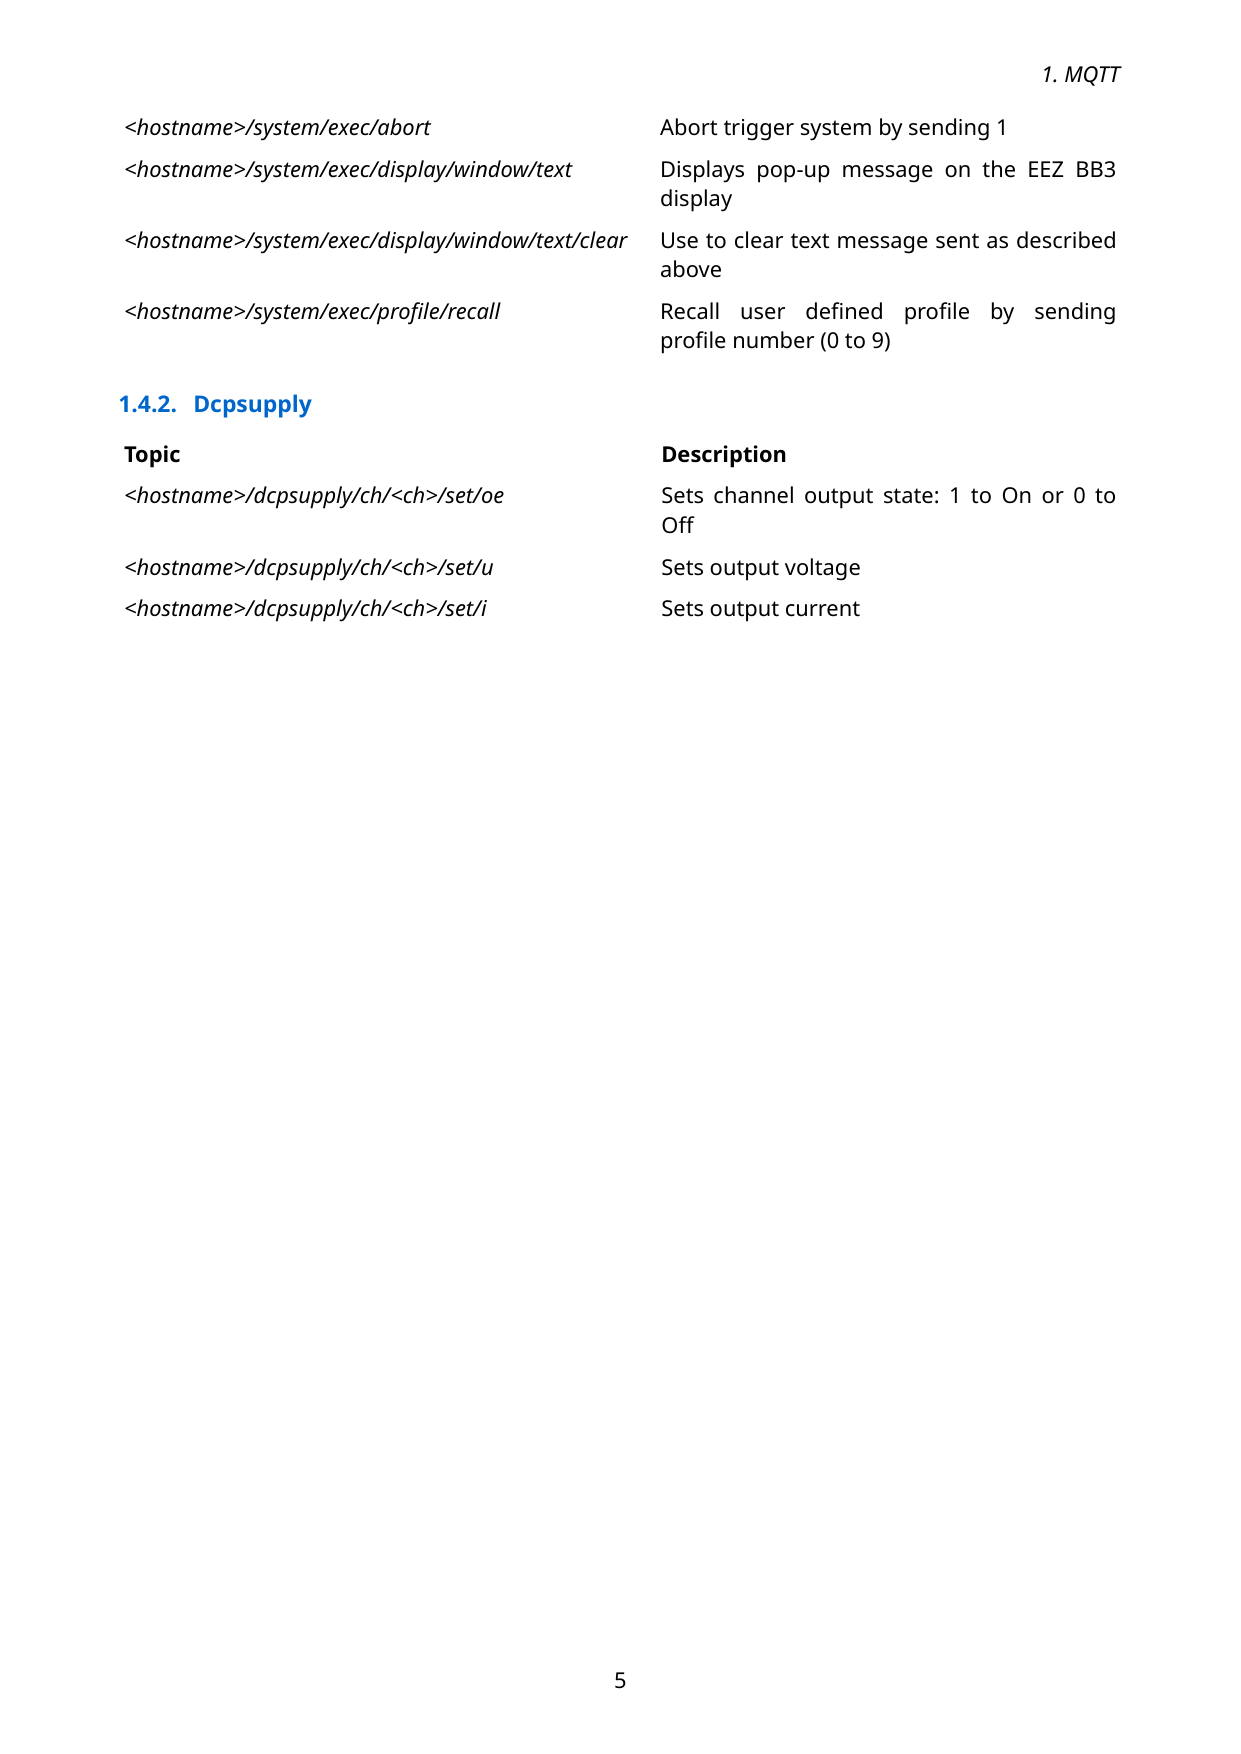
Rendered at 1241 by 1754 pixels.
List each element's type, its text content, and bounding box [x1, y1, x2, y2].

table_cell <hostname>/system/exec/abort [118, 107, 654, 148]
table_cell Sets output current [655, 587, 1123, 628]
table_cell <hostname>/dcpsupply/ch/<ch>/set/oe [118, 475, 655, 546]
table_cell <hostname>/system/exec/display/window/text [118, 148, 654, 219]
table_cell Use to clear text message sent as described above [654, 219, 1123, 290]
table_cell <hostname>/system/exec/profile/recall [118, 290, 654, 361]
table_header Description [655, 434, 1123, 475]
subtitle Dcpsupply [118, 387, 1122, 419]
table_cell Recall user defined profile by sending profile number (0 to 9) [654, 290, 1123, 361]
table_cell <hostname>/dcpsupply/ch/<ch>/set/i [118, 587, 655, 628]
table_cell <hostname>/dcpsupply/ch/<ch>/set/u [118, 546, 655, 587]
table_cell <hostname>/system/exec/display/window/text/clear [118, 219, 654, 290]
table_cell Sets output voltage [655, 546, 1123, 587]
table_cell Sets channel output state: 1 to On or 0 to Off [655, 475, 1123, 546]
table_header Topic [118, 434, 655, 475]
table_cell Displays pop-up message on the EEZ BB3 display [654, 148, 1123, 219]
table_cell Abort trigger system by sending 1 [654, 107, 1123, 148]
